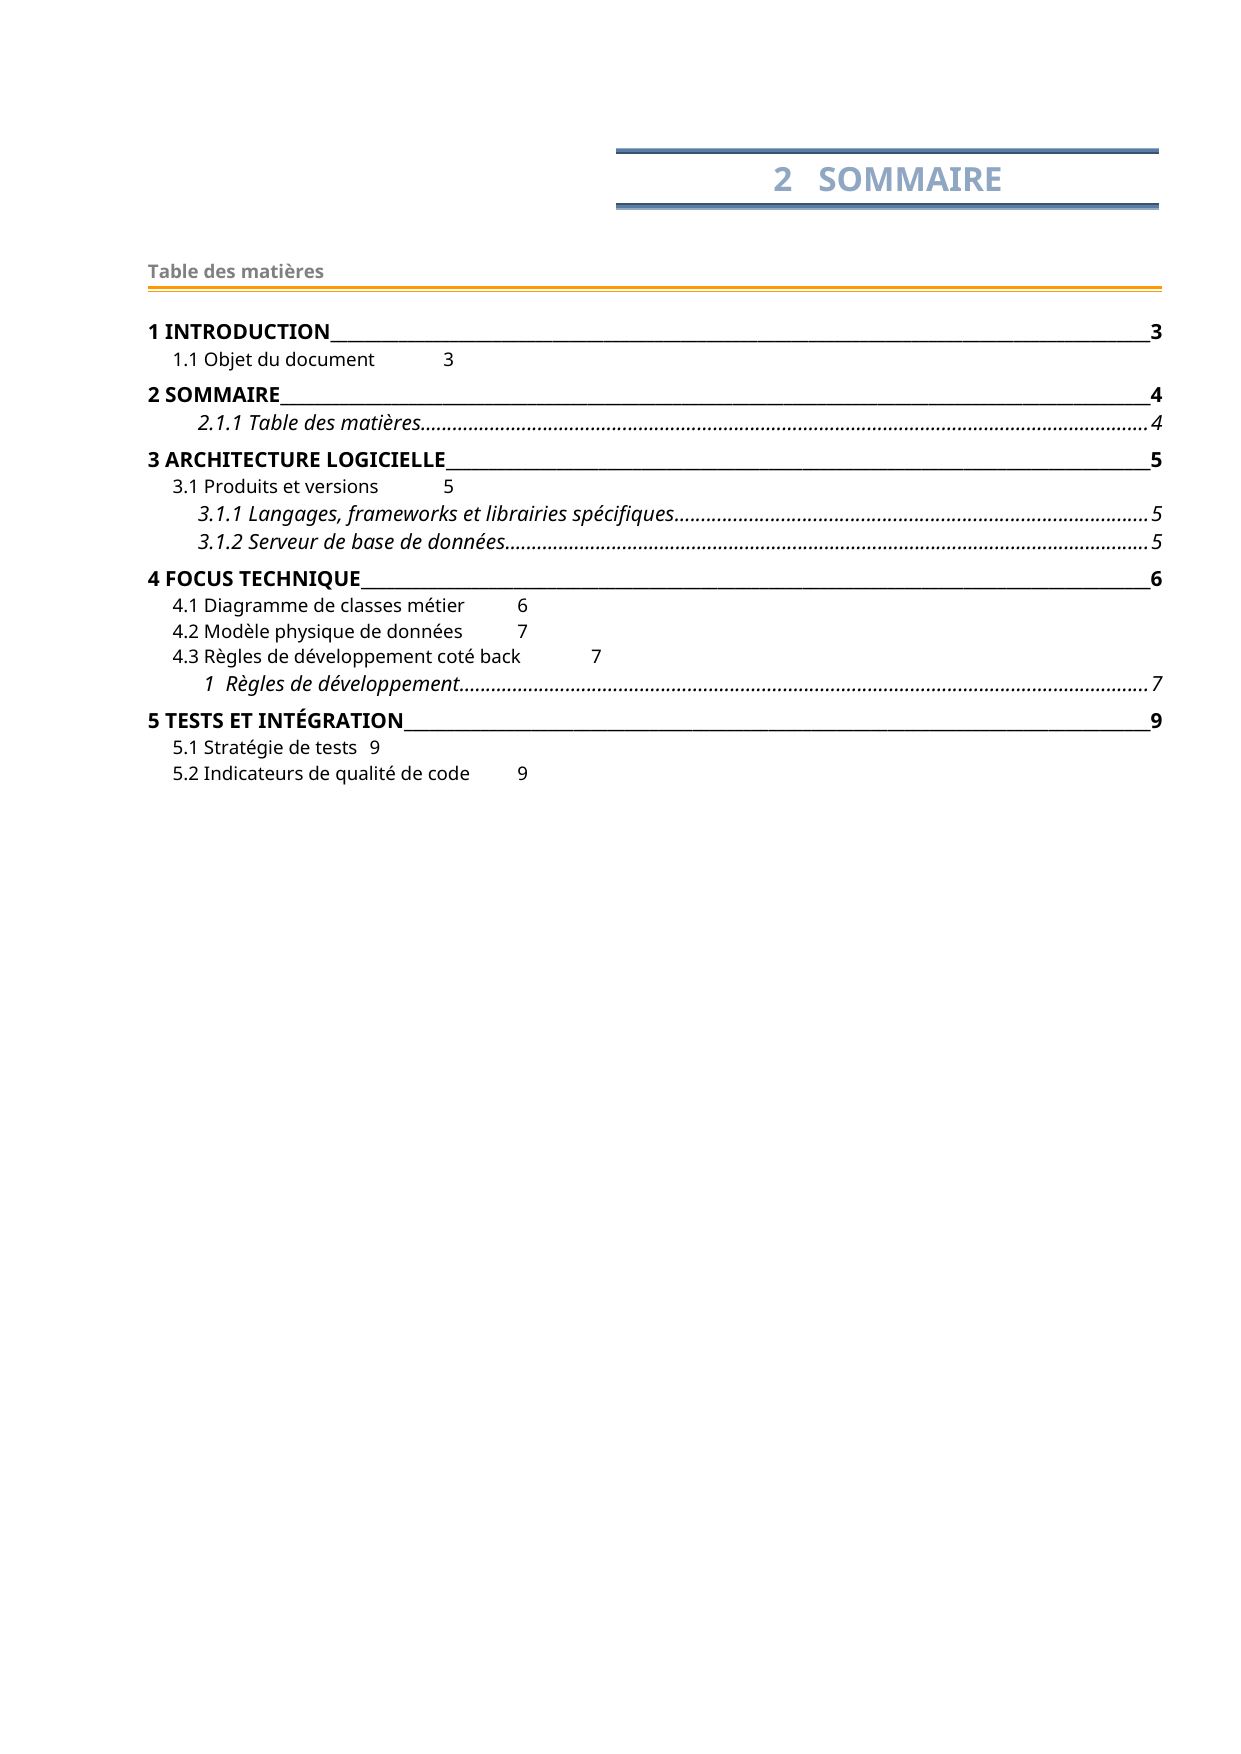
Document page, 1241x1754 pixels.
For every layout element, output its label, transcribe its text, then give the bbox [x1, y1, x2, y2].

text 1 Règles de développement 7 [198, 669, 1162, 698]
text 4.1 Diagramme de classes métier 6 [172, 593, 1162, 618]
text 3.1.2 Serveur de base de données 5 [198, 527, 1162, 556]
text 1 Introduction 3 [148, 317, 1162, 346]
text 5.1 Stratégie de tests 9 [172, 734, 1162, 760]
text 3 Architecture logicielle 5 [148, 445, 1162, 473]
text 2.1.1 Table des matières 4 [198, 408, 1162, 437]
subtitle Sommaire [616, 154, 1159, 203]
text 3.1.1 Langages, frameworks et librairies spécifiques 5 [198, 499, 1162, 527]
text 4.3 Règles de développement coté back 7 [172, 644, 1162, 669]
text 1.1 Objet du document 3 [172, 346, 1162, 371]
text 3.1 Produits et versions 5 [172, 473, 1162, 499]
text 2 Sommaire 4 [148, 380, 1162, 408]
subtitle Table des matières [148, 259, 1162, 286]
text 4 Focus Technique 6 [148, 564, 1162, 593]
text 5 TESTS et intégration 9 [148, 706, 1162, 734]
text 5.2 Indicateurs de qualité de code 9 [172, 760, 1162, 785]
text 4.2 Modèle physique de données 7 [172, 618, 1162, 644]
